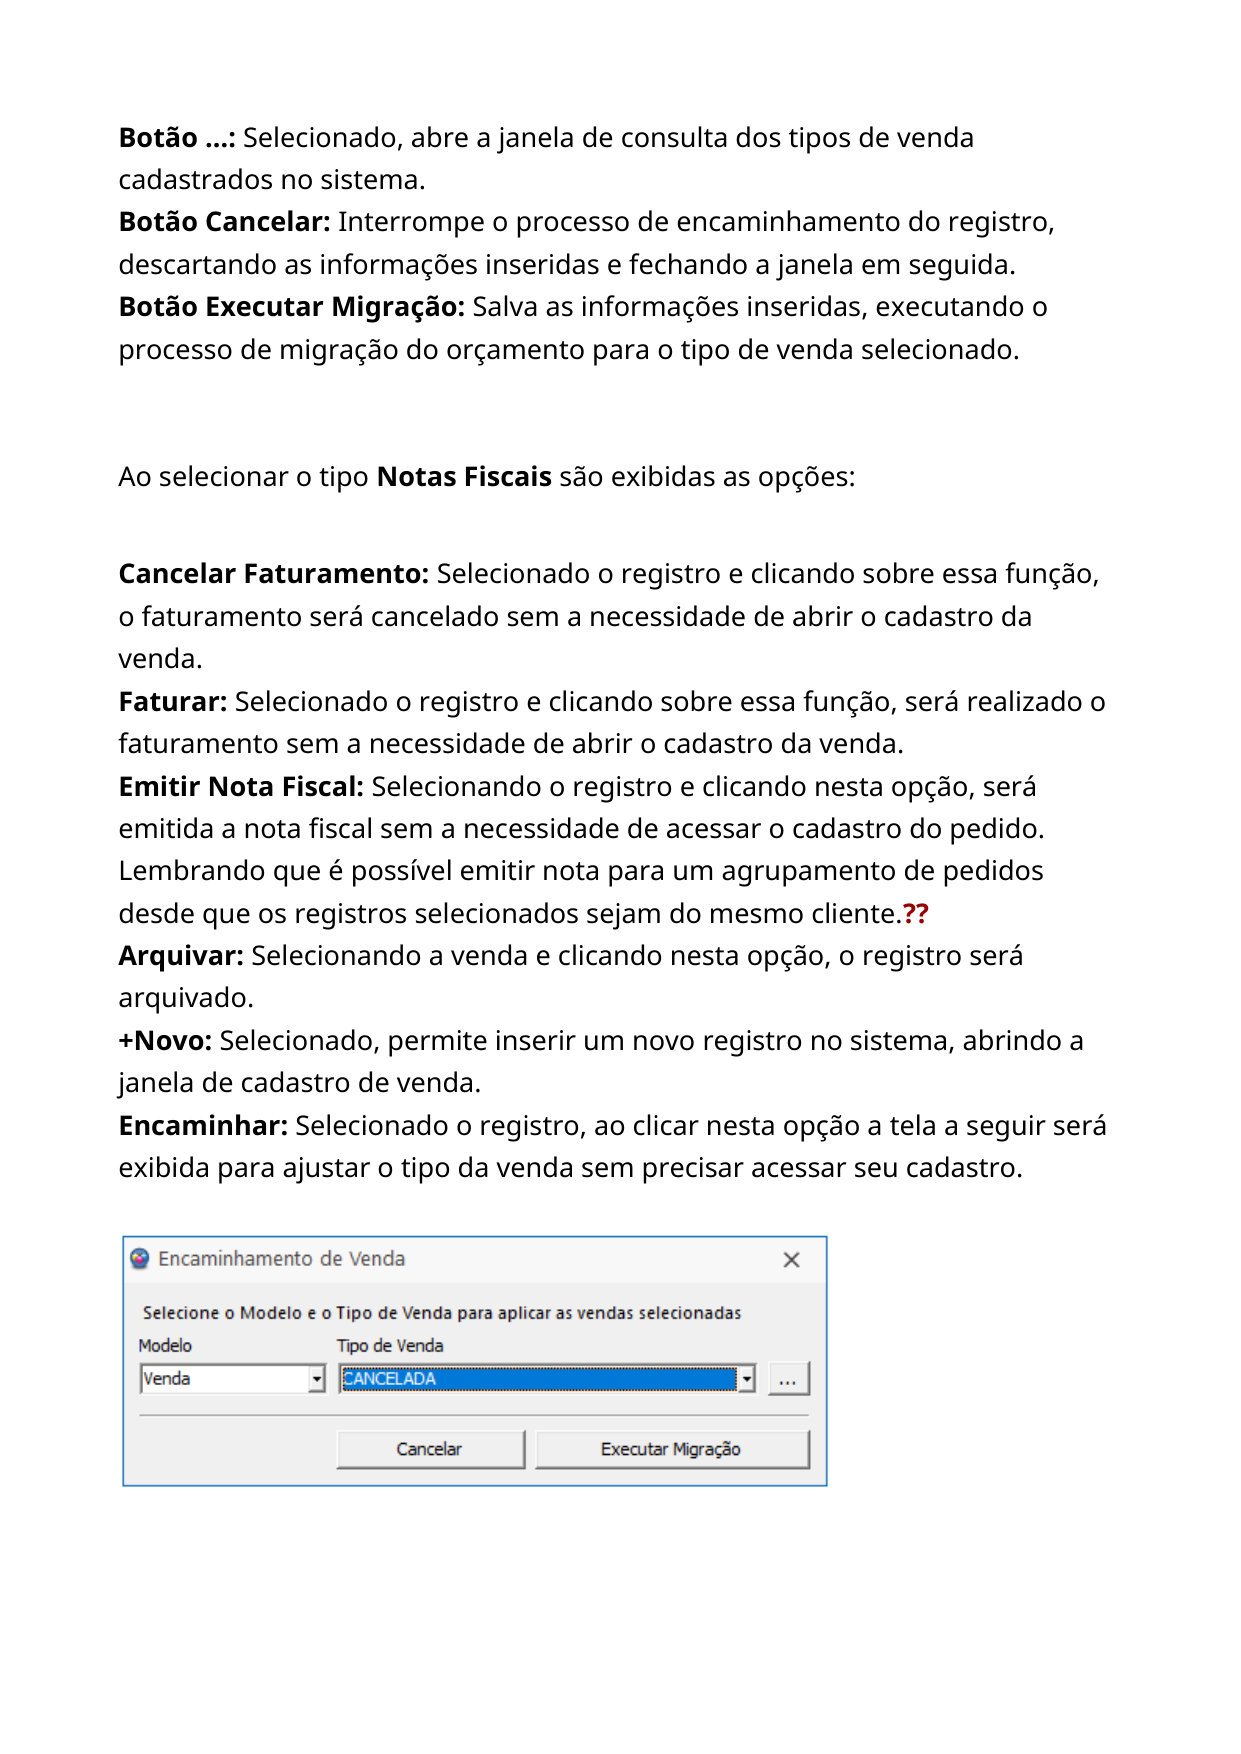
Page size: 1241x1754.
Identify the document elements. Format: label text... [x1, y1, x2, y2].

picture [118, 1233, 831, 1490]
text Botão …: Selecionado, abre a janela de consulta dos tipos de venda cadastrados no sistema. [118, 118, 1122, 197]
text Faturar: Selecionado o registro e clicando sobre essa função, será realizado o faturamento sem a necessidade de abrir o cadastro da venda. [118, 682, 1122, 761]
text Emitir Nota Fiscal: Selecionando o registro e clicando nesta opção, será emitida a nota fiscal sem a necessidade de acessar o cadastro do pedido. Lembrando que é possível emitir nota para um agrupamento de pedidos desde que os registros selecionados sejam do mesmo cliente.?? [118, 767, 1122, 931]
text Botão Cancelar: Interrompe o processo de encaminhamento do registro, descartando as informações inseridas e fechando a janela em seguida. [118, 203, 1122, 282]
text Botão Executar Migração: Salva as informações inseridas, executando o processo de migração do orçamento para o tipo de venda selecionado. [118, 288, 1122, 367]
text Ao selecionar o tipo Notas Fiscais são exibidas as opções: [118, 457, 1122, 494]
text +Novo: Selecionado, permite inserir um novo registro no sistema, abrindo a janela de cadastro de venda. [118, 1021, 1122, 1101]
text Encaminhar: Selecionado o registro, ao clicar nesta opção a tela a seguir será exibida para ajustar o tipo da venda sem precisar acessar seu cadastro. [118, 1106, 1122, 1185]
text Cancelar Faturamento: Selecionado o registro e clicando sobre essa função, o faturamento será cancelado sem a necessidade de abrir o cadastro da venda. [118, 555, 1122, 677]
text Arquivar: Selecionando a venda e clicando nesta opção, o registro será arquivado. [118, 937, 1122, 1016]
